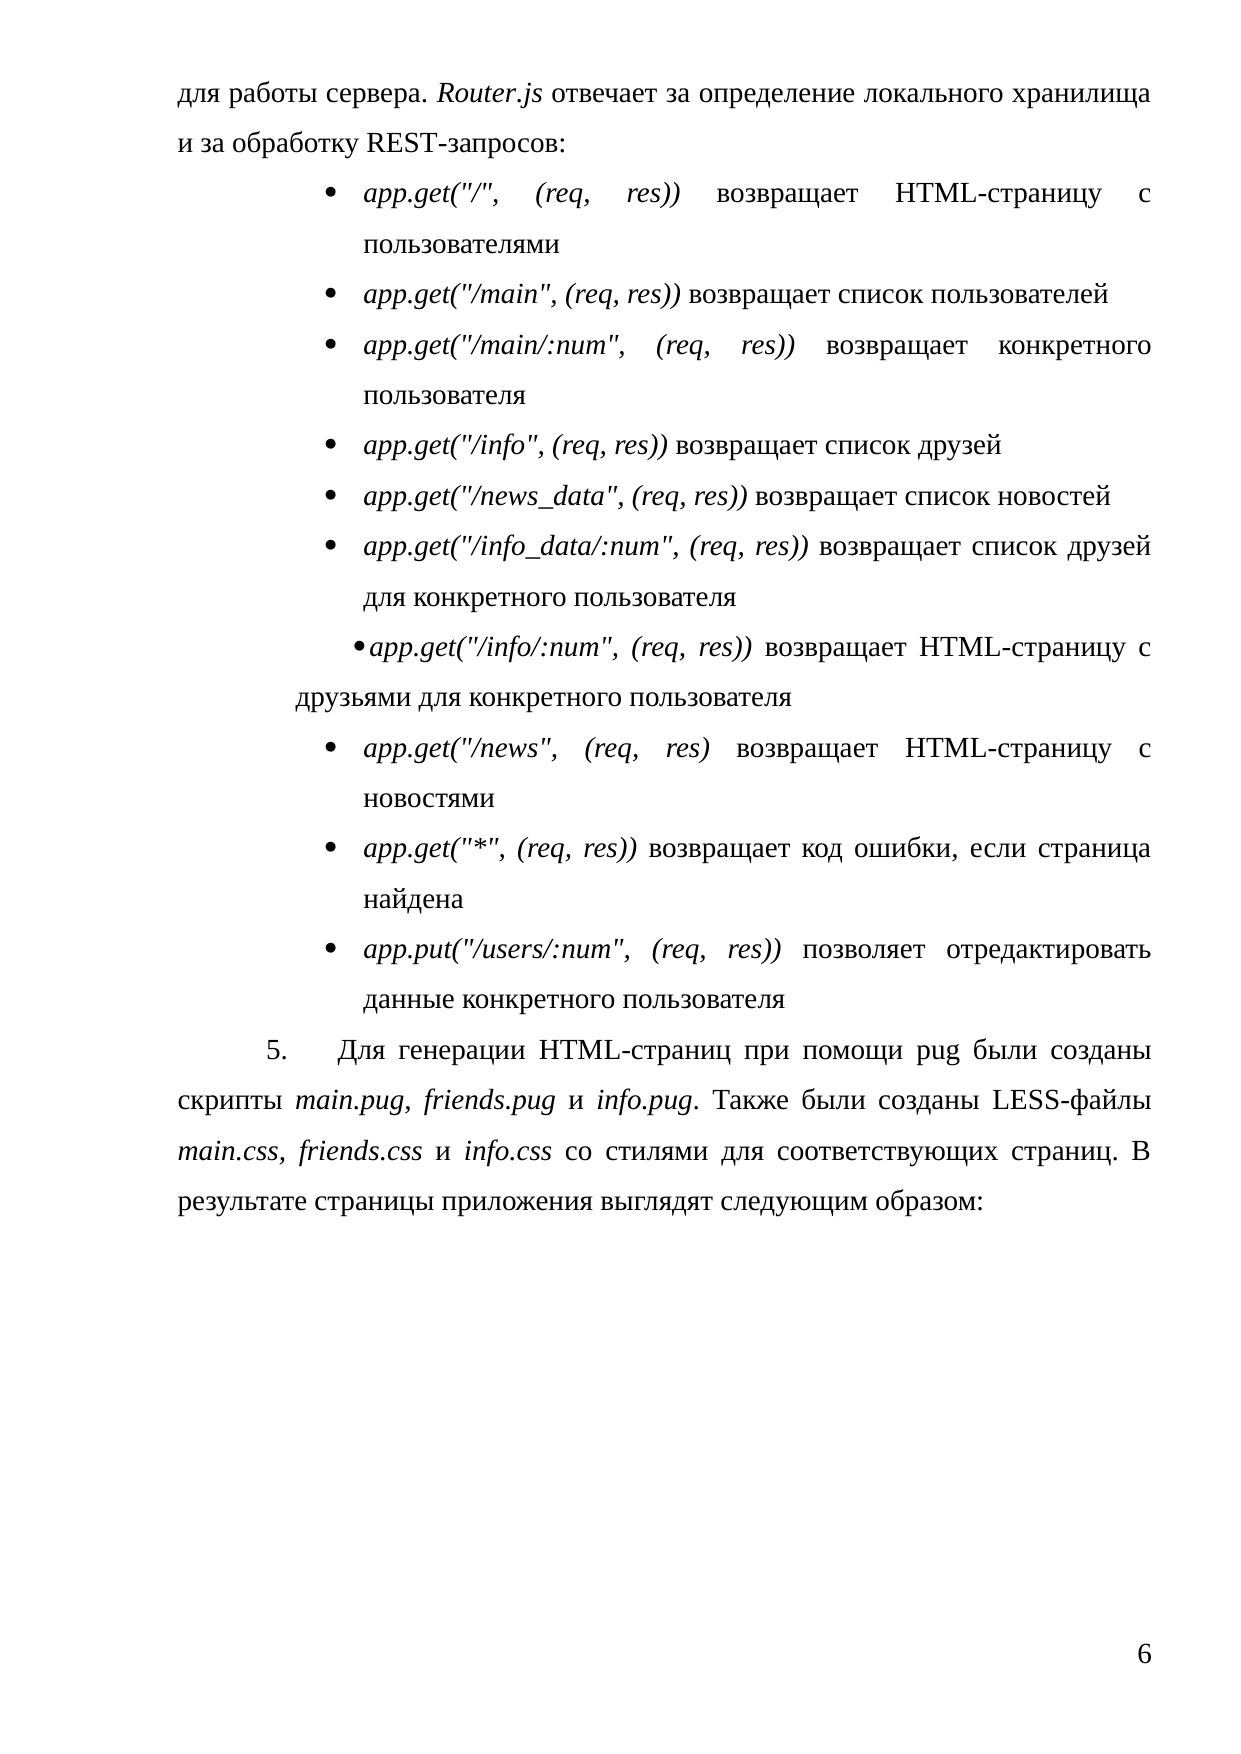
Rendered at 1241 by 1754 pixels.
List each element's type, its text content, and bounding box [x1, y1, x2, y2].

list app.get("/main/:num", (req, res)) возвращает конкретного пользователя [326, 327, 1152, 411]
list app.get("*", (req, res)) возвращает код ошибки, если страница найдена [326, 831, 1152, 914]
list app.put("/users/:num", (req, res)) позволяет отредактировать данные конкретного пользователя [326, 931, 1152, 1015]
list app.get("/main", (req, res)) возвращает список пользователей [326, 276, 1152, 310]
list app.get("/info", (req, res)) возвращает список друзей [326, 427, 1152, 461]
list app.get("/news_data", (req, res)) возвращает список новостей [326, 478, 1152, 512]
list Для генерации HTML-страниц при помощи pug были созданы скрипты main.pug, friends.pug и info.pug. Также были созданы LESS-файлы main.css, friends.css и info.css со стилями для соответствующих страниц. В результате страницы приложения выглядят следующим образом: [177, 1032, 1152, 1216]
list app.get("/news", (req, res) возвращает HTML-страницу с новостями [326, 730, 1152, 814]
list app.get("/info/:num", (req, res)) возвращает HTML-страницу с друзьями для конкретного пользователя [295, 629, 1152, 713]
list app.get("/info_data/:num", (req, res)) возвращает список друзей для конкретного пользователя [326, 528, 1152, 612]
list для работы сервера. Router.js отвечает за определение локального хранилища и за обработку REST-запросов: [177, 75, 1152, 159]
list app.get("/", (req, res)) возвращает HTML-страницу с пользователями [326, 176, 1152, 259]
